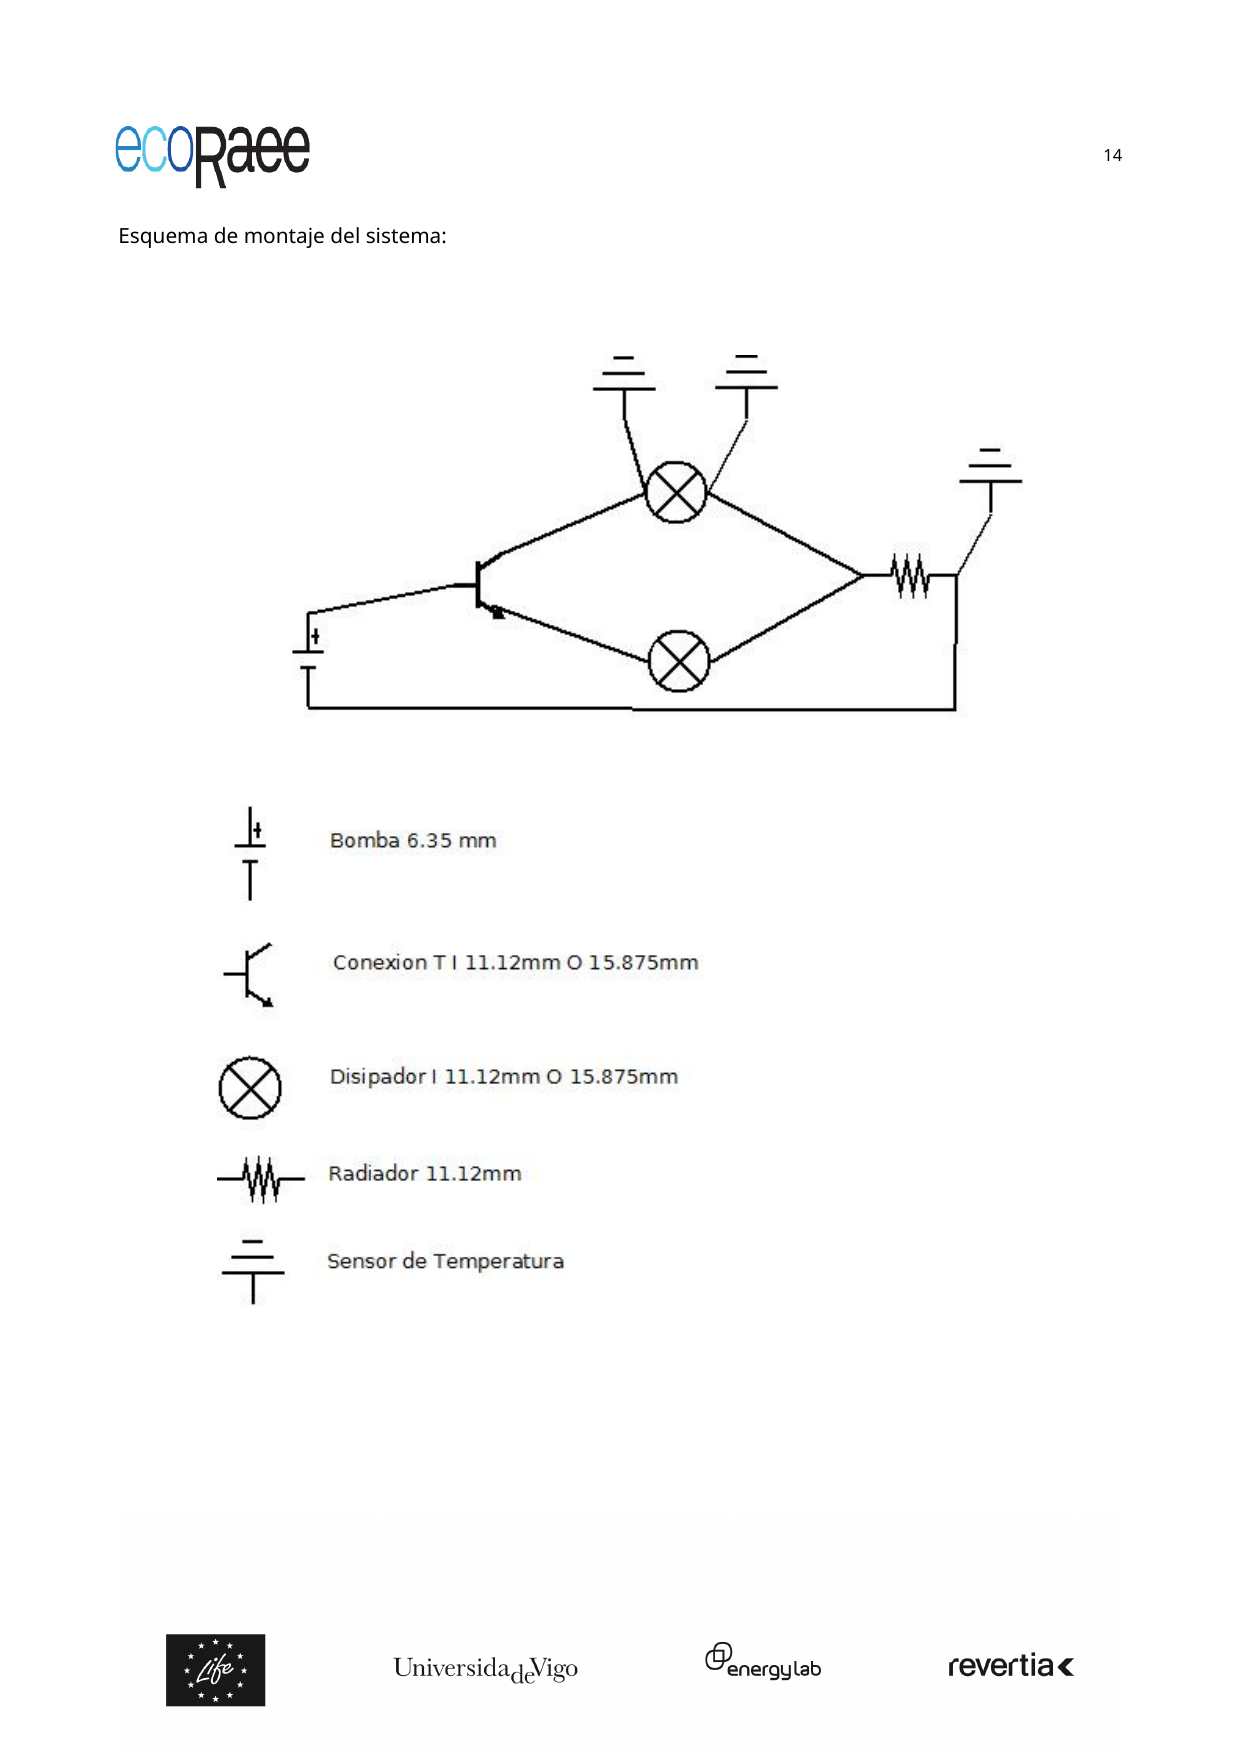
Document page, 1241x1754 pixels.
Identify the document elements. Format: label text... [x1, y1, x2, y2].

picture [118, 1514, 1123, 1754]
text Esquema de montaje del sistema: [118, 221, 1122, 250]
picture [114, 124, 311, 190]
picture [217, 355, 1024, 1306]
